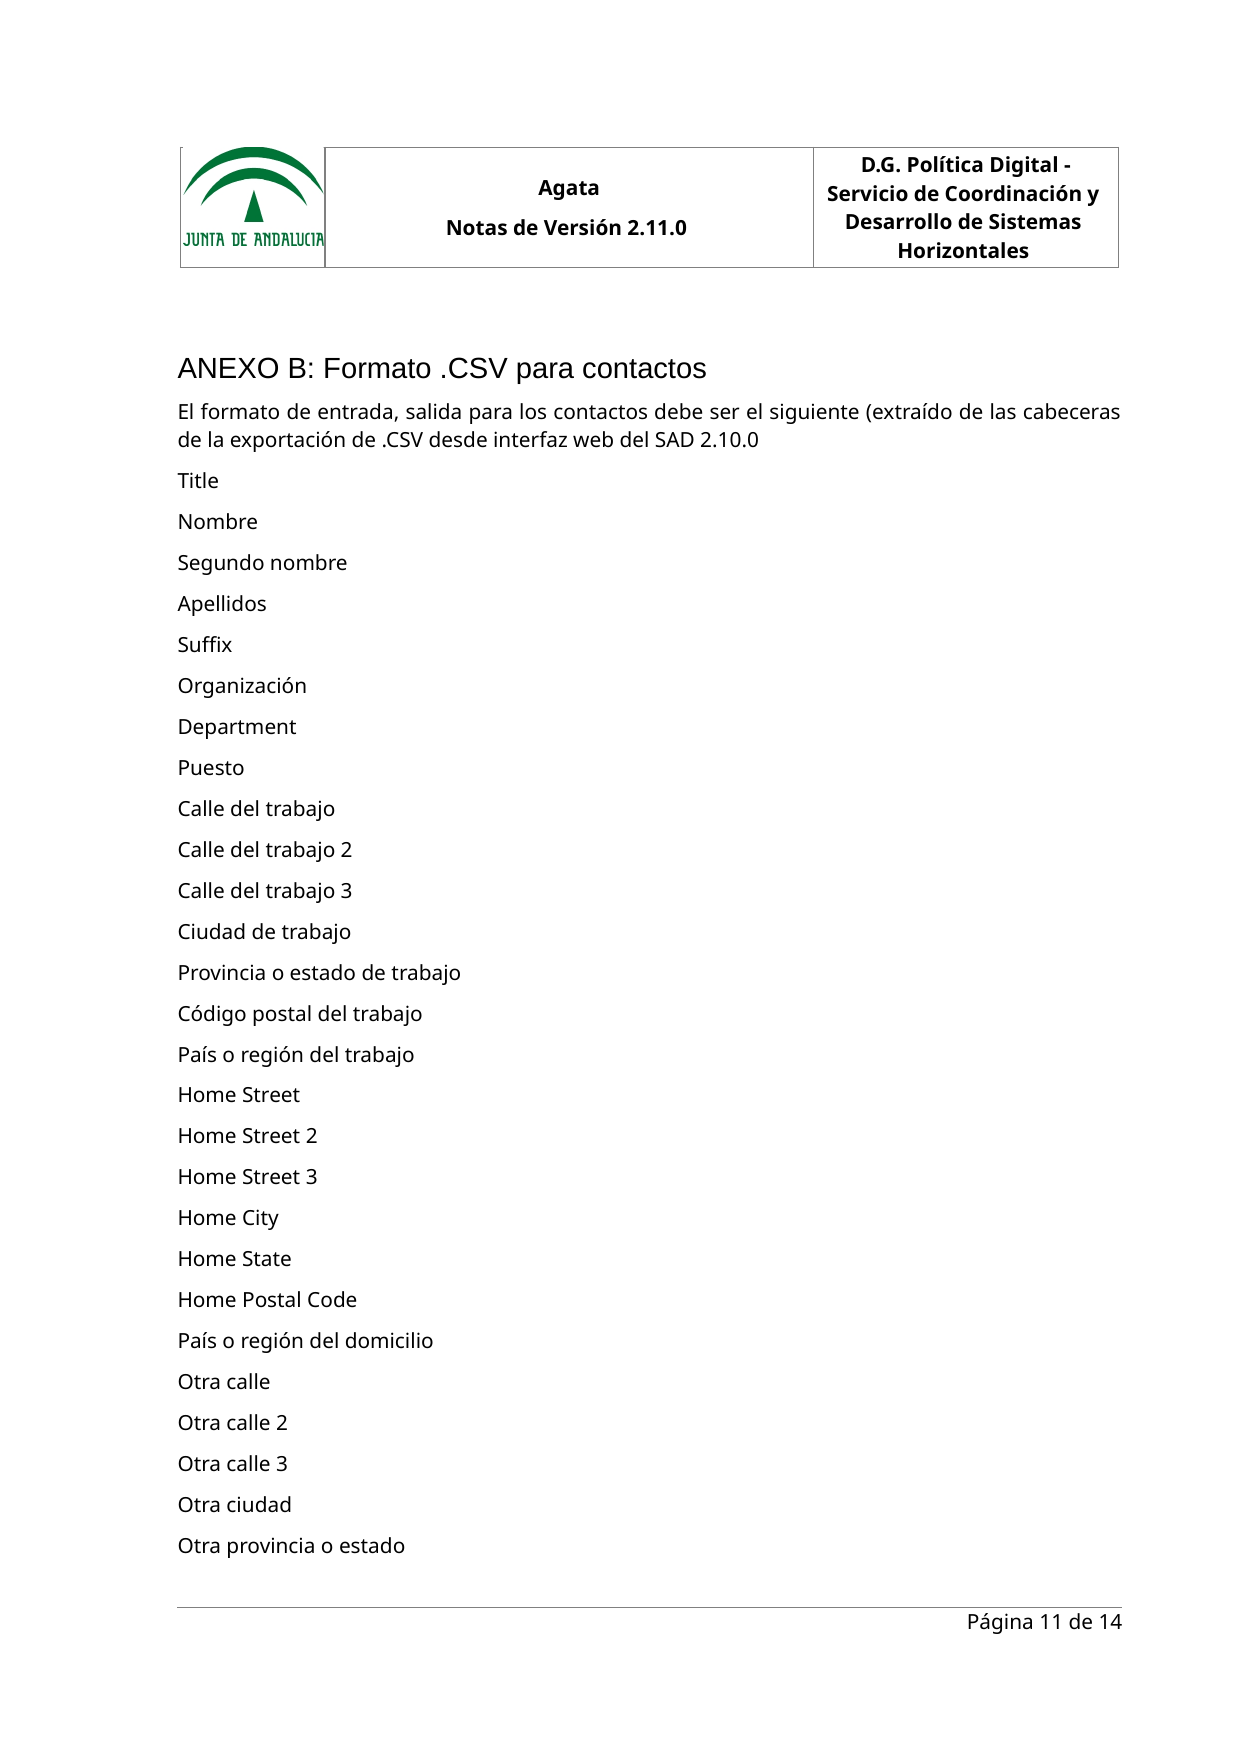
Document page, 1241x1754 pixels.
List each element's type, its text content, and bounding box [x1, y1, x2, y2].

text Otra calle [177, 1367, 1122, 1396]
text Segundo nombre [177, 548, 1122, 577]
subtitle ANEXO B: Formato .CSV para contactos [177, 351, 1122, 385]
text Ciudad de trabajo [177, 917, 1122, 945]
text Home Postal Code [177, 1285, 1122, 1314]
text Otra calle 3 [177, 1449, 1122, 1477]
text Otra calle 2 [177, 1408, 1122, 1437]
text Calle del trabajo 3 [177, 876, 1122, 904]
text Title [177, 467, 1122, 495]
text País o región del trabajo [177, 1040, 1122, 1068]
text Código postal del trabajo [177, 999, 1122, 1027]
text Organización [177, 671, 1122, 700]
picture [183, 147, 324, 246]
text Otra provincia o estado [177, 1531, 1122, 1559]
text Otra ciudad [177, 1490, 1122, 1518]
text Home Street 2 [177, 1122, 1122, 1150]
text Calle del trabajo [177, 794, 1122, 822]
text Suffix [177, 630, 1122, 659]
text Department [177, 712, 1122, 741]
text El formato de entrada, salida para los contactos debe ser el siguiente (extraído de las cabeceras de la exportación de .CSV desde interfaz web del SAD 2.10.0 [177, 397, 1122, 454]
text Apellidos [177, 589, 1122, 618]
text Nombre [177, 507, 1122, 536]
text País o región del domicilio [177, 1326, 1122, 1355]
text Home City [177, 1203, 1122, 1232]
text Home State [177, 1244, 1122, 1273]
text Calle del trabajo 2 [177, 835, 1122, 863]
text Home Street [177, 1081, 1122, 1109]
text Provincia o estado de trabajo [177, 958, 1122, 986]
text Puesto [177, 753, 1122, 782]
text Home Street 3 [177, 1162, 1122, 1191]
